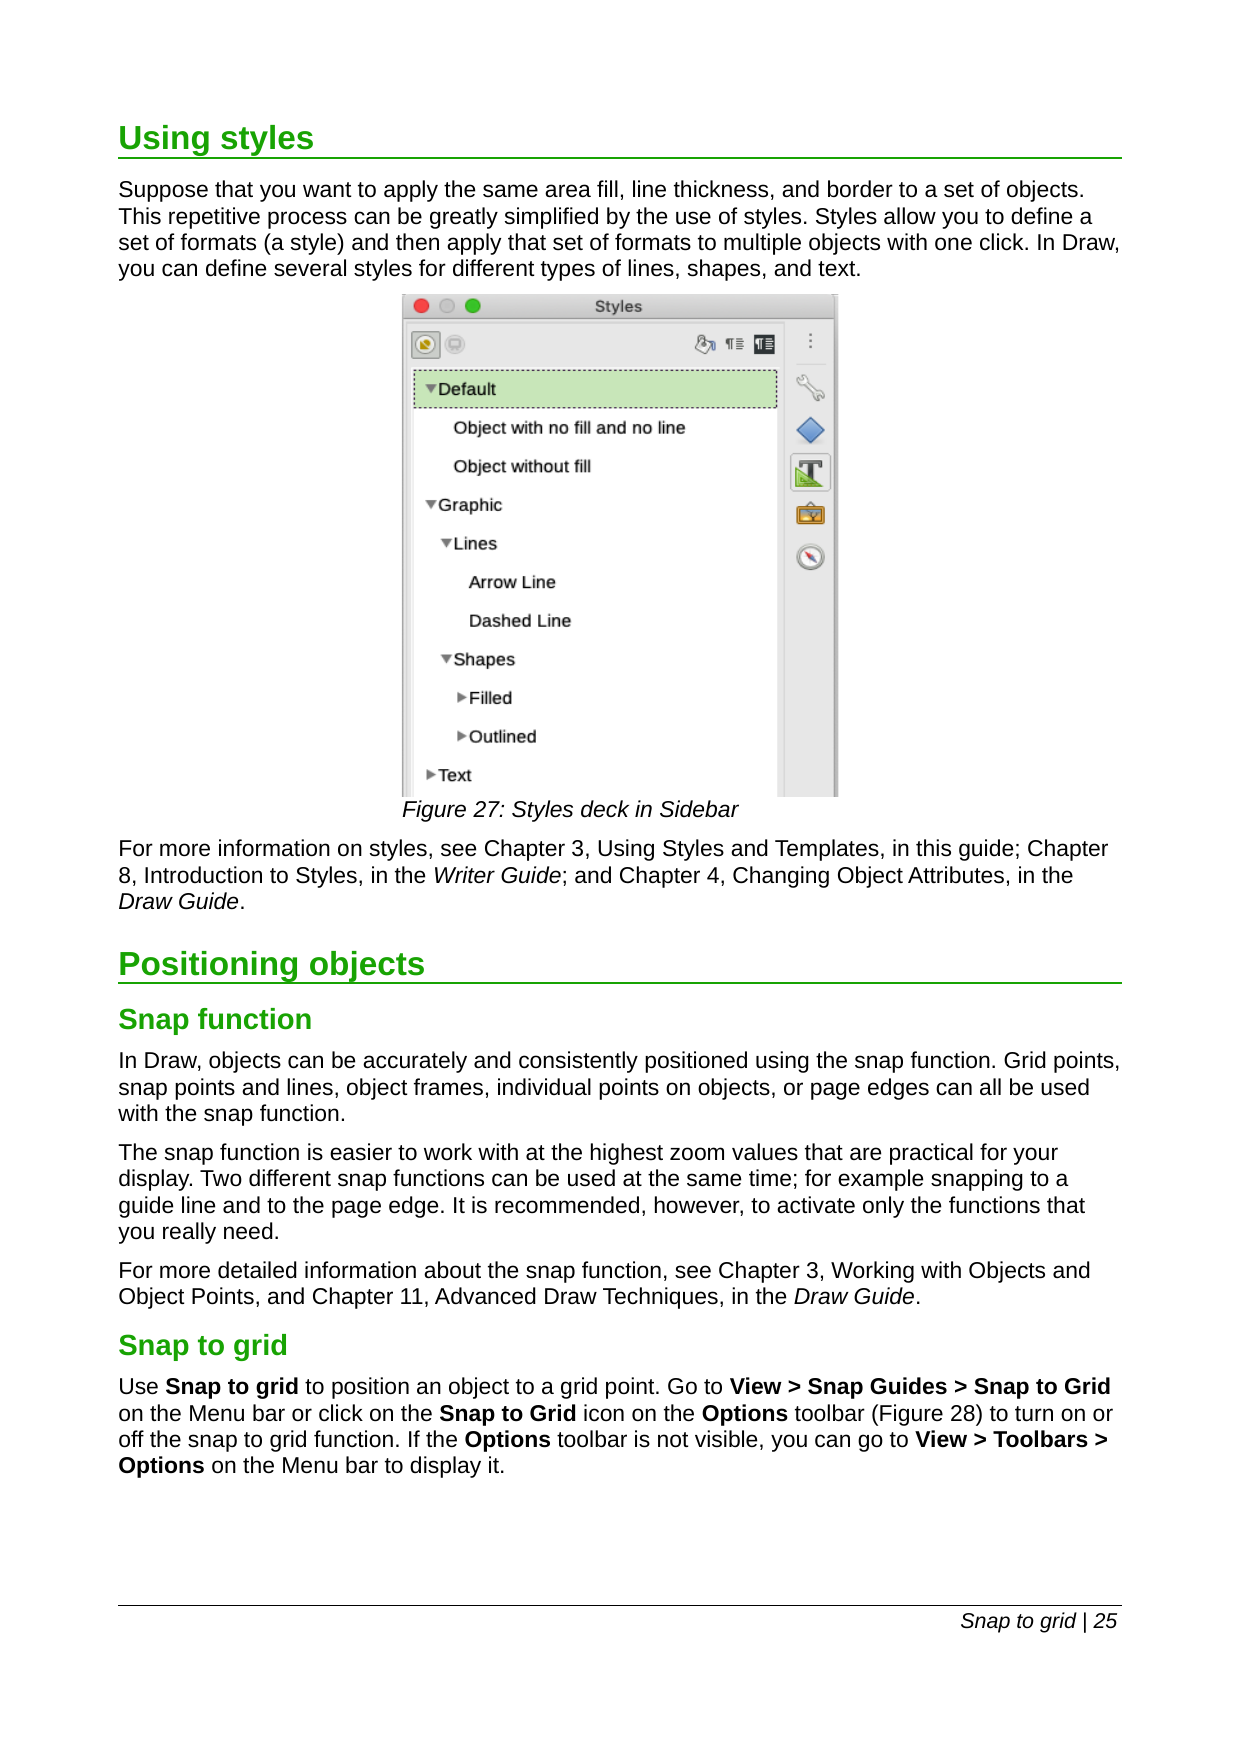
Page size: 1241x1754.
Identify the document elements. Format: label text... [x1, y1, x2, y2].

subtitle Positioning objects [118, 944, 1122, 982]
text In Draw, objects can be accurately and consistently positioned using the snap function. Grid points, snap points and lines, object frames, individual points on objects, or page edges can all be used with the snap function. [118, 1047, 1122, 1127]
text For more detailed information about the snap function, see Chapter 3, Working with Objects and Object Points, and Chapter 11, Advanced Draw Techniques, in the Draw Guide. [118, 1257, 1122, 1310]
picture [401, 294, 839, 797]
text For more information on styles, see Chapter 3, Using Styles and Templates, in this guide; Chapter 8, Introduction to Styles, in the Writer Guide; and Chapter 4, Changing Object Attributes, in the Draw Guide. [118, 835, 1122, 914]
text Suppose that you want to apply the same area fill, line thickness, and border to a set of objects. This repetitive process can be greatly simplified by the use of styles. Styles allow you to define a set of formats (a style) and then apply that set of formats to multiple objects with one click. In Draw, you can define several styles for different types of lines, shapes, and text. [118, 176, 1122, 282]
text Use Snap to grid to position an object to a grid point. Go to View > Snap Guides > Snap to Grid on the Menu bar or click on the Snap to Grid icon on the Options toolbar (Figure 28) to turn on or off the snap to grid function. If the Options toolbar is not visible, you can go to View > Toolbars > Options on the Menu bar to display it. [118, 1373, 1122, 1479]
subtitle Using styles [118, 118, 1122, 157]
text The snap function is easier to work with at the highest zoom values that are practical for your display. Two different snap functions can be used at the same time; for example snapping to a guide line and to the page edge. It is recommended, however, to activate only the functions that you really need. [118, 1139, 1122, 1244]
text Figure 27: Styles deck in Sidebar [402, 797, 838, 823]
subtitle Snap to grid [118, 1328, 1122, 1361]
subtitle Snap function [118, 1002, 1122, 1036]
